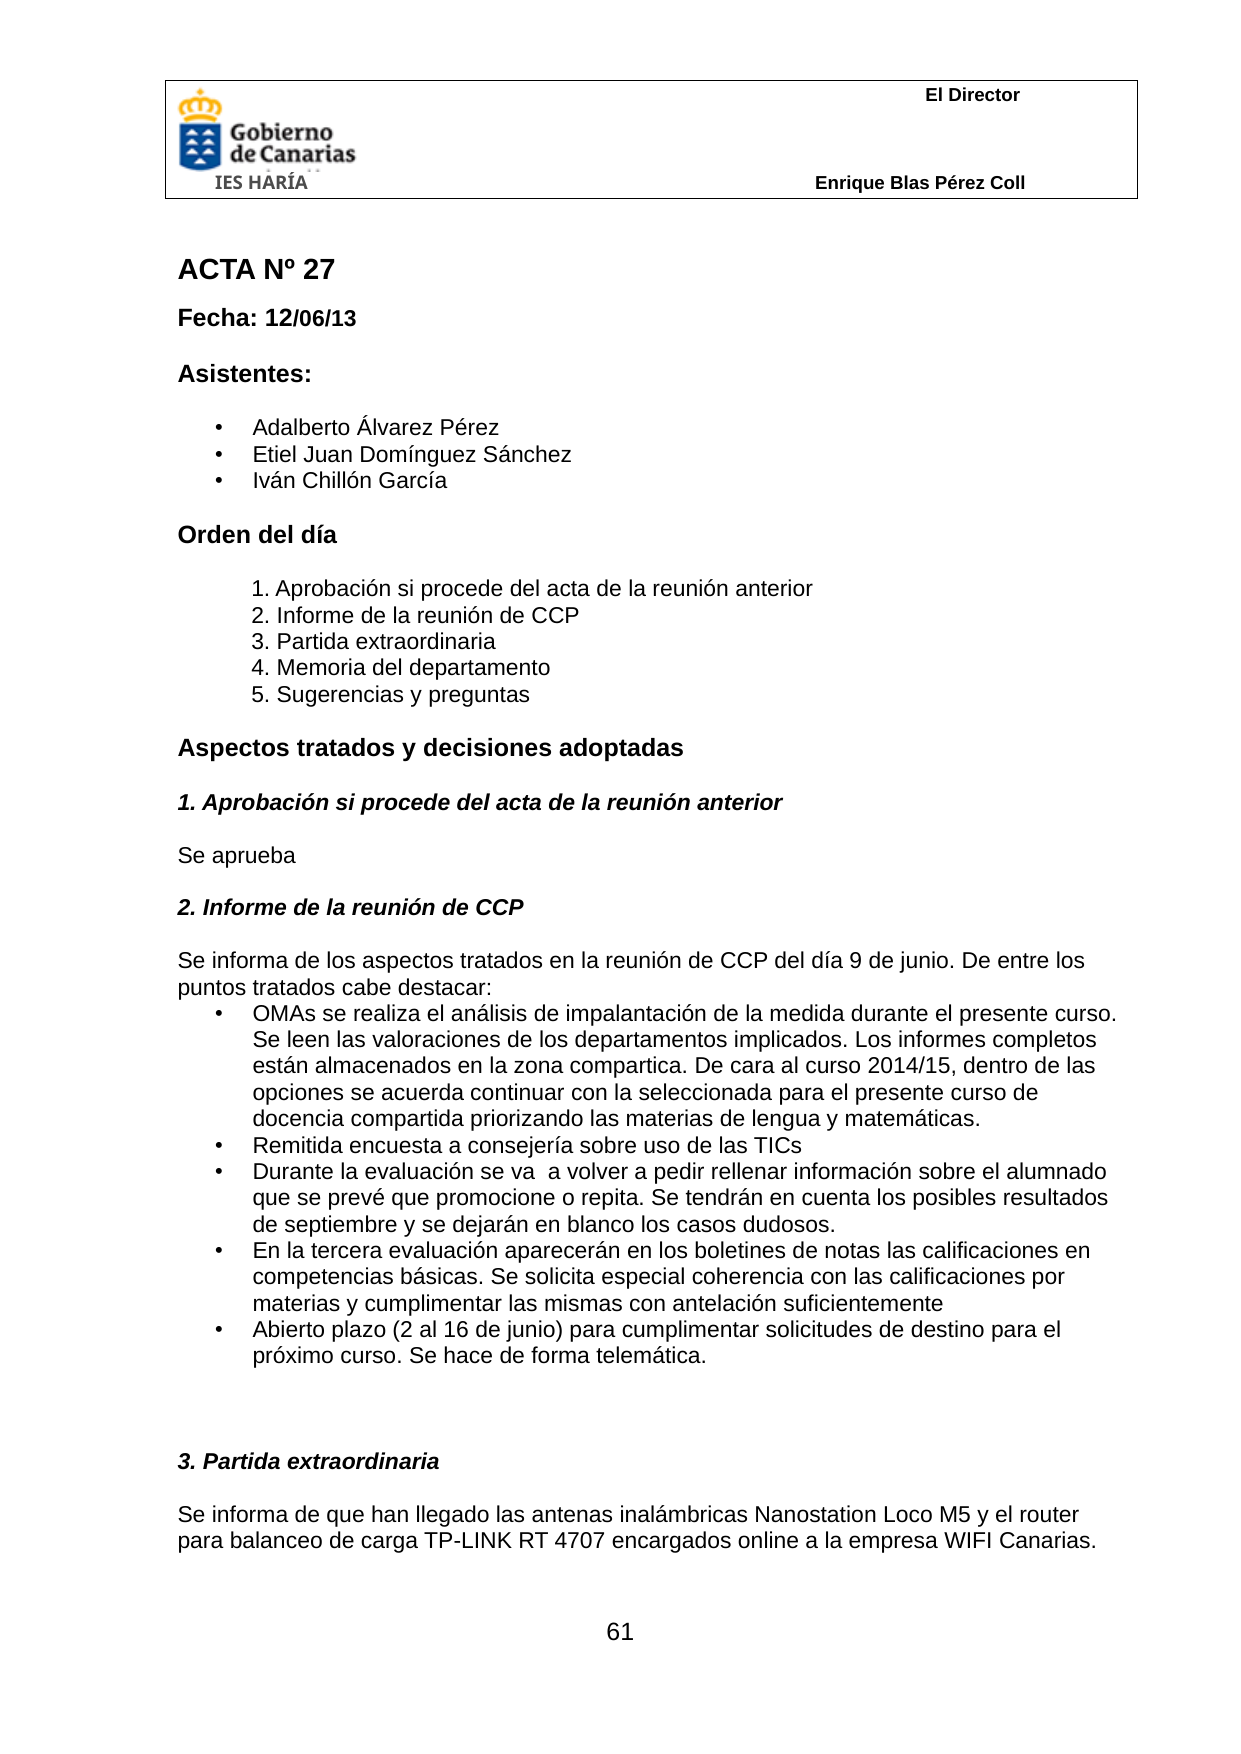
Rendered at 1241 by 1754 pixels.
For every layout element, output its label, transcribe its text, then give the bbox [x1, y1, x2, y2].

text 4. Memoria del departamento [251, 654, 1122, 681]
list Durante la evaluación se va a volver a pedir rellenar información sobre el alumnado que se prevé que promocione o repita. Se tendrán en cuenta los posibles resultados de septiembre y se dejarán en blanco los casos dudosos. [215, 1158, 1122, 1237]
subtitle 1. Aprobación si procede del acta de la reunión anterior [177, 789, 1122, 815]
list Adalberto Álvarez Pérez [215, 414, 1122, 441]
text 5. Sugerencias y preguntas [251, 681, 1122, 707]
list En la tercera evaluación aparecerán en los boletines de notas las calificaciones en competencias básicas. Se solicita especial coherencia con las calificaciones por materias y cumplimentar las mismas con antelación suficientemente [215, 1237, 1122, 1316]
text 2. Informe de la reunión de CCP [251, 602, 1122, 628]
subtitle Orden del día [177, 519, 1122, 548]
text 1. Aprobación si procede del acta de la reunión anterior [251, 575, 1122, 602]
subtitle Aspectos tratados y decisiones adoptadas [177, 733, 1122, 762]
list Iván Chillón García [215, 467, 1122, 493]
text Se informa de los aspectos tratados en la reunión de CCP del día 9 de junio. De entre los puntos tratados cabe destacar: [177, 947, 1122, 1000]
list Etiel Juan Domínguez Sánchez [215, 441, 1122, 467]
subtitle 2. Informe de la reunión de CCP [177, 894, 1122, 921]
subtitle Fecha: 12/06/13 [177, 303, 1122, 332]
picture [173, 85, 359, 172]
list OMAs se realiza el análisis de impalantación de la medida durante el presente curso. Se leen las valoraciones de los departamentos implicados. Los informes completos están almacenados en la zona compartica. De cara al curso 2014/15, dentro de las opciones se acuerda continuar con la seleccionada para el presente curso de docencia compartida priorizando las materias de lengua y matemáticas. [215, 1000, 1122, 1132]
text 3. Partida extraordinaria [251, 628, 1122, 654]
text Se aprueba [177, 842, 1122, 868]
subtitle Asistentes: [177, 358, 1122, 387]
subtitle 3. Partida extraordinaria [177, 1448, 1122, 1474]
text Se informa de que han llegado las antenas inalámbricas Nanostation Loco M5 y el router para balanceo de carga TP-LINK RT 4707 encargados online a la empresa WIFI Canarias. [177, 1501, 1122, 1553]
list Remitida encuesta a consejería sobre uso de las TICs [215, 1132, 1122, 1158]
list Abierto plazo (2 al 16 de junio) para cumplimentar solicitudes de destino para el próximo curso. Se hace de forma telemática. [215, 1316, 1122, 1369]
subtitle ACTA Nº 27 [177, 252, 1122, 285]
